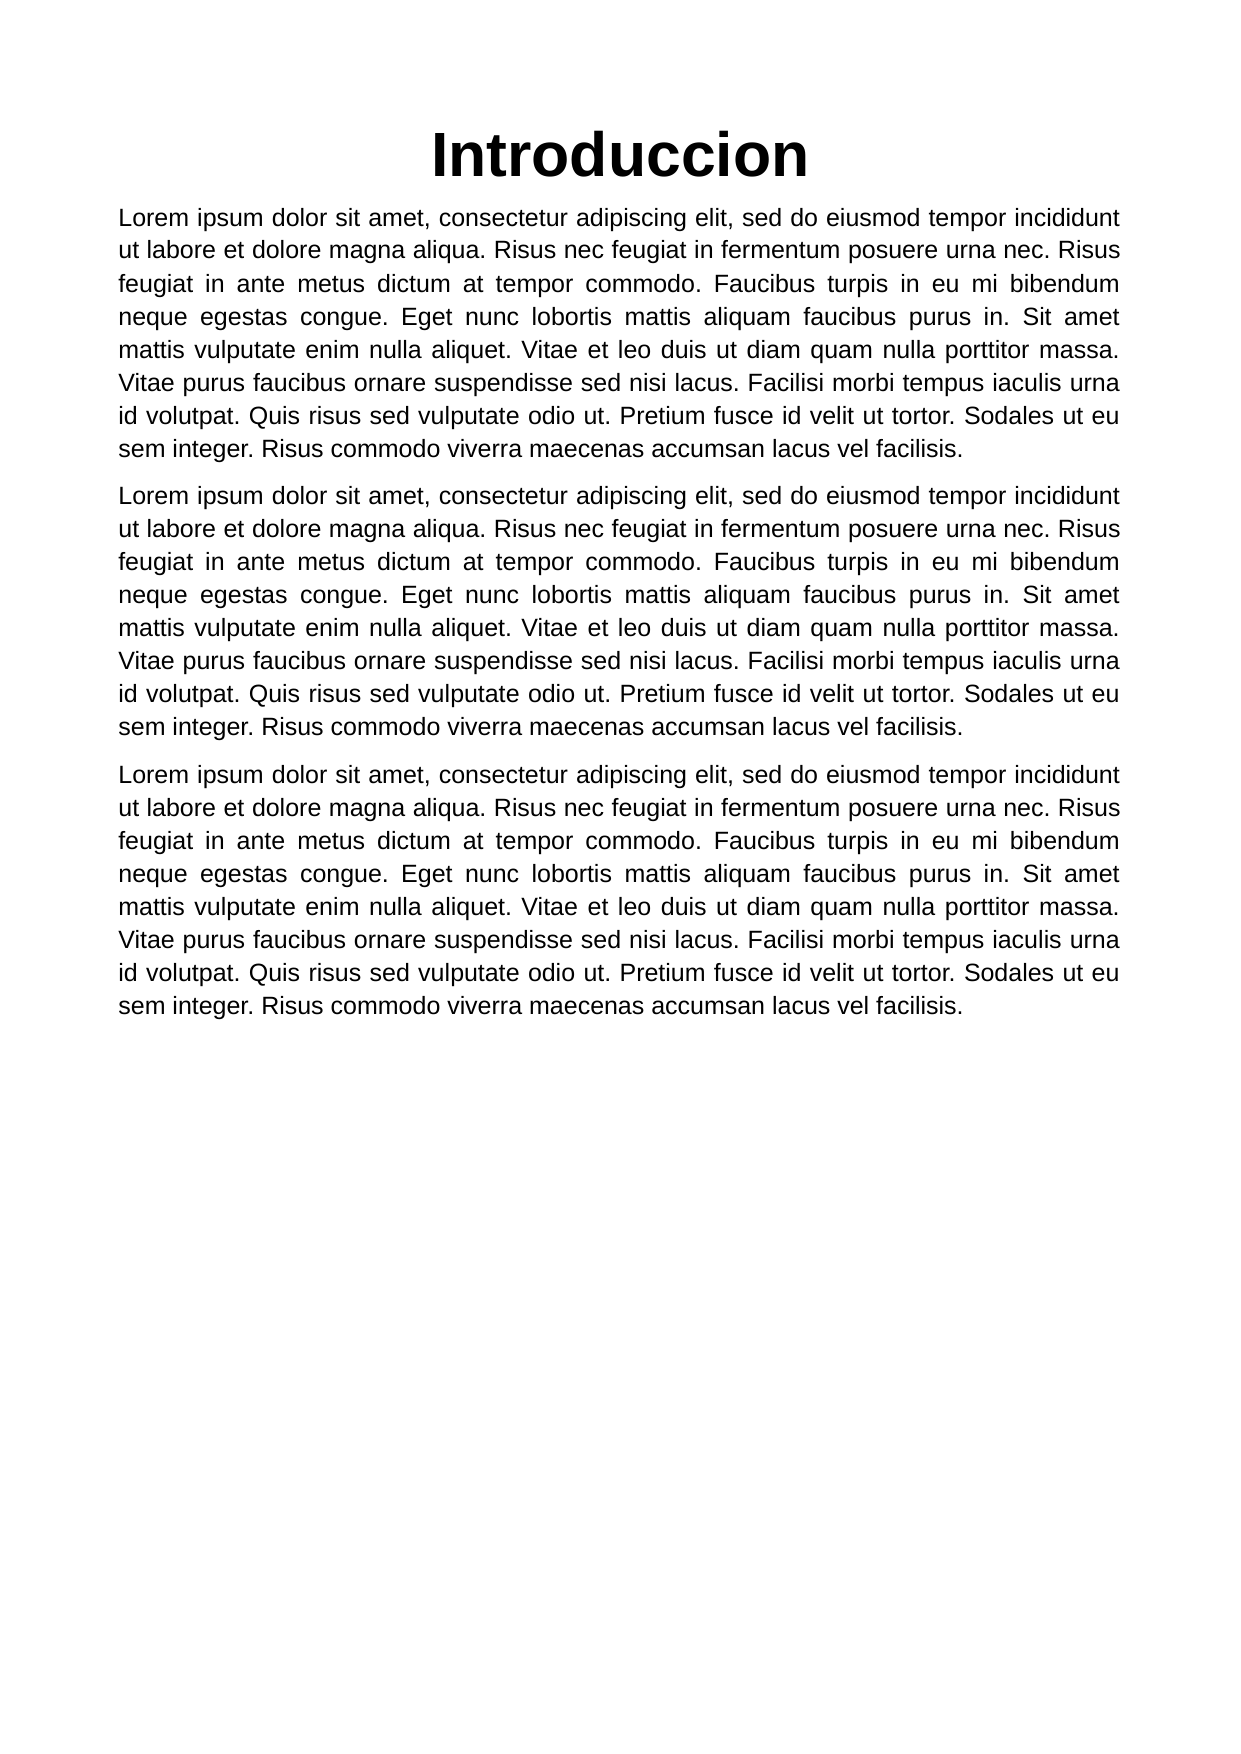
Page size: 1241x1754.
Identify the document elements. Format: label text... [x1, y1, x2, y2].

text Lorem ipsum dolor sit amet, consectetur adipiscing elit, sed do eiusmod tempor incididunt ut labore et dolore magna aliqua. Risus nec feugiat in fermentum posuere urna nec. Risus feugiat in ante metus dictum at tempor commodo. Faucibus turpis in eu mi bibendum neque egestas congue. Eget nunc lobortis mattis aliquam faucibus purus in. Sit amet mattis vulputate enim nulla aliquet. Vitae et leo duis ut diam quam nulla porttitor massa. Vitae purus faucibus ornare suspendisse sed nisi lacus. Facilisi morbi tempus iaculis urna id volutpat. Quis risus sed vulputate odio ut. Pretium fusce id velit ut tortor. Sodales ut eu sem integer. Risus commodo viverra maecenas accumsan lacus vel facilisis. [118, 760, 1122, 1020]
text Lorem ipsum dolor sit amet, consectetur adipiscing elit, sed do eiusmod tempor incididunt ut labore et dolore magna aliqua. Risus nec feugiat in fermentum posuere urna nec. Risus feugiat in ante metus dictum at tempor commodo. Faucibus turpis in eu mi bibendum neque egestas congue. Eget nunc lobortis mattis aliquam faucibus purus in. Sit amet mattis vulputate enim nulla aliquet. Vitae et leo duis ut diam quam nulla porttitor massa. Vitae purus faucibus ornare suspendisse sed nisi lacus. Facilisi morbi tempus iaculis urna id volutpat. Quis risus sed vulputate odio ut. Pretium fusce id velit ut tortor. Sodales ut eu sem integer. Risus commodo viverra maecenas accumsan lacus vel facilisis. [118, 202, 1122, 462]
subtitle Introduccion [118, 118, 1122, 190]
text Lorem ipsum dolor sit amet, consectetur adipiscing elit, sed do eiusmod tempor incididunt ut labore et dolore magna aliqua. Risus nec feugiat in fermentum posuere urna nec. Risus feugiat in ante metus dictum at tempor commodo. Faucibus turpis in eu mi bibendum neque egestas congue. Eget nunc lobortis mattis aliquam faucibus purus in. Sit amet mattis vulputate enim nulla aliquet. Vitae et leo duis ut diam quam nulla porttitor massa. Vitae purus faucibus ornare suspendisse sed nisi lacus. Facilisi morbi tempus iaculis urna id volutpat. Quis risus sed vulputate odio ut. Pretium fusce id velit ut tortor. Sodales ut eu sem integer. Risus commodo viverra maecenas accumsan lacus vel facilisis. [118, 481, 1122, 741]
